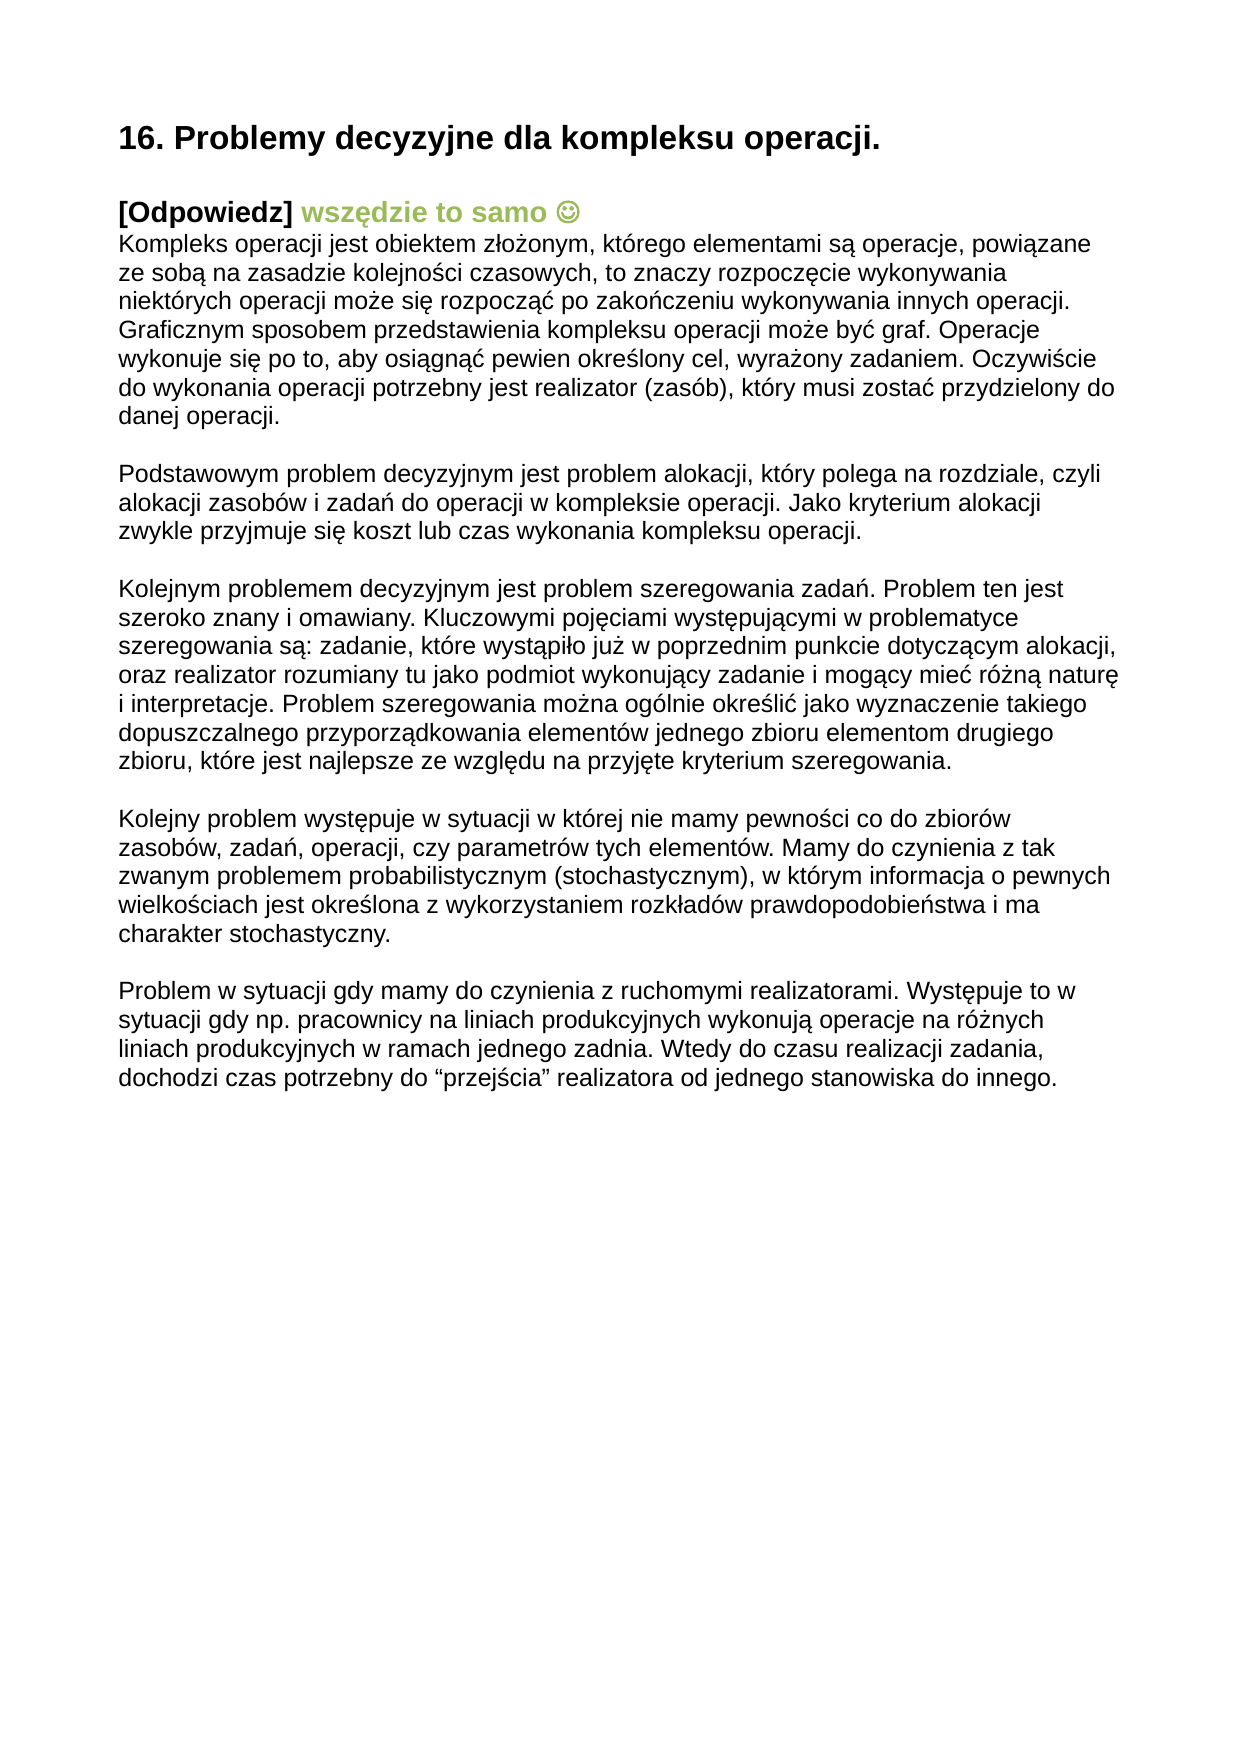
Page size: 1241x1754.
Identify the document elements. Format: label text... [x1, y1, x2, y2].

text Podstawowym problem decyzyjnym jest problem alokacji, który polega na rozdziale, czyli alokacji zasobów i zadań do operacji w kompleksie operacji. Jako kryterium alokacji zwykle przyjmuje się koszt lub czas wykonania kompleksu operacji. [118, 459, 1122, 545]
text Kolejny problem występuje w sytuacji w której nie mamy pewności co do zbiorów zasobów, zadań, operacji, czy parametrów tych elementów. Mamy do czynienia z tak zwanym problemem probabilistycznym (stochastycznym), w którym informacja o pewnych wielkościach jest określona z wykorzystaniem rozkładów prawdopodobieństwa i ma charakter stochastyczny. [118, 804, 1122, 947]
text Kompleks operacji jest obiektem złożonym, którego elementami są operacje, powiązane ze sobą na zasadzie kolejności czasowych, to znaczy rozpoczęcie wykonywania niektórych operacji może się rozpocząć po zakończeniu wykonywania innych operacji. Graficznym sposobem przedstawienia kompleksu operacji może być graf. Operacje wykonuje się po to, aby osiągnąć pewien określony cel, wyrażony zadaniem. Oczywiście do wykonania operacji potrzebny jest realizator (zasób), który musi zostać przydzielony do danej operacji. [118, 229, 1122, 430]
text Problem w sytuacji gdy mamy do czynienia z ruchomymi realizatorami. Występuje to w sytuacji gdy np. pracownicy na liniach produkcyjnych wykonują operacje na różnych liniach produkcyjnych w ramach jednego zadnia. Wtedy do czasu realizacji zadania, dochodzi czas potrzebny do “przejścia” realizatora od jednego stanowiska do innego. [118, 976, 1122, 1091]
text [Odpowiedz] wszędzie to samo  [118, 195, 1122, 229]
text Kolejnym problemem decyzyjnym jest problem szeregowania zadań. Problem ten jest szeroko znany i omawiany. Kluczowymi pojęciami występującymi w problematyce szeregowania są: zadanie, które wystąpiło już w poprzednim punkcie dotyczącym alokacji, oraz realizator rozumiany tu jako podmiot wykonujący zadanie i mogący mieć różną naturę i interpretacje. Problem szeregowania można ogólnie określić jako wyznaczenie takiego dopuszczalnego przyporządkowania elementów jednego zbioru elementom drugiego zbioru, które jest najlepsze ze względu na przyjęte kryterium szeregowania. [118, 574, 1122, 775]
text 16. Problemy decyzyjne dla kompleksu operacji. [118, 118, 1122, 157]
